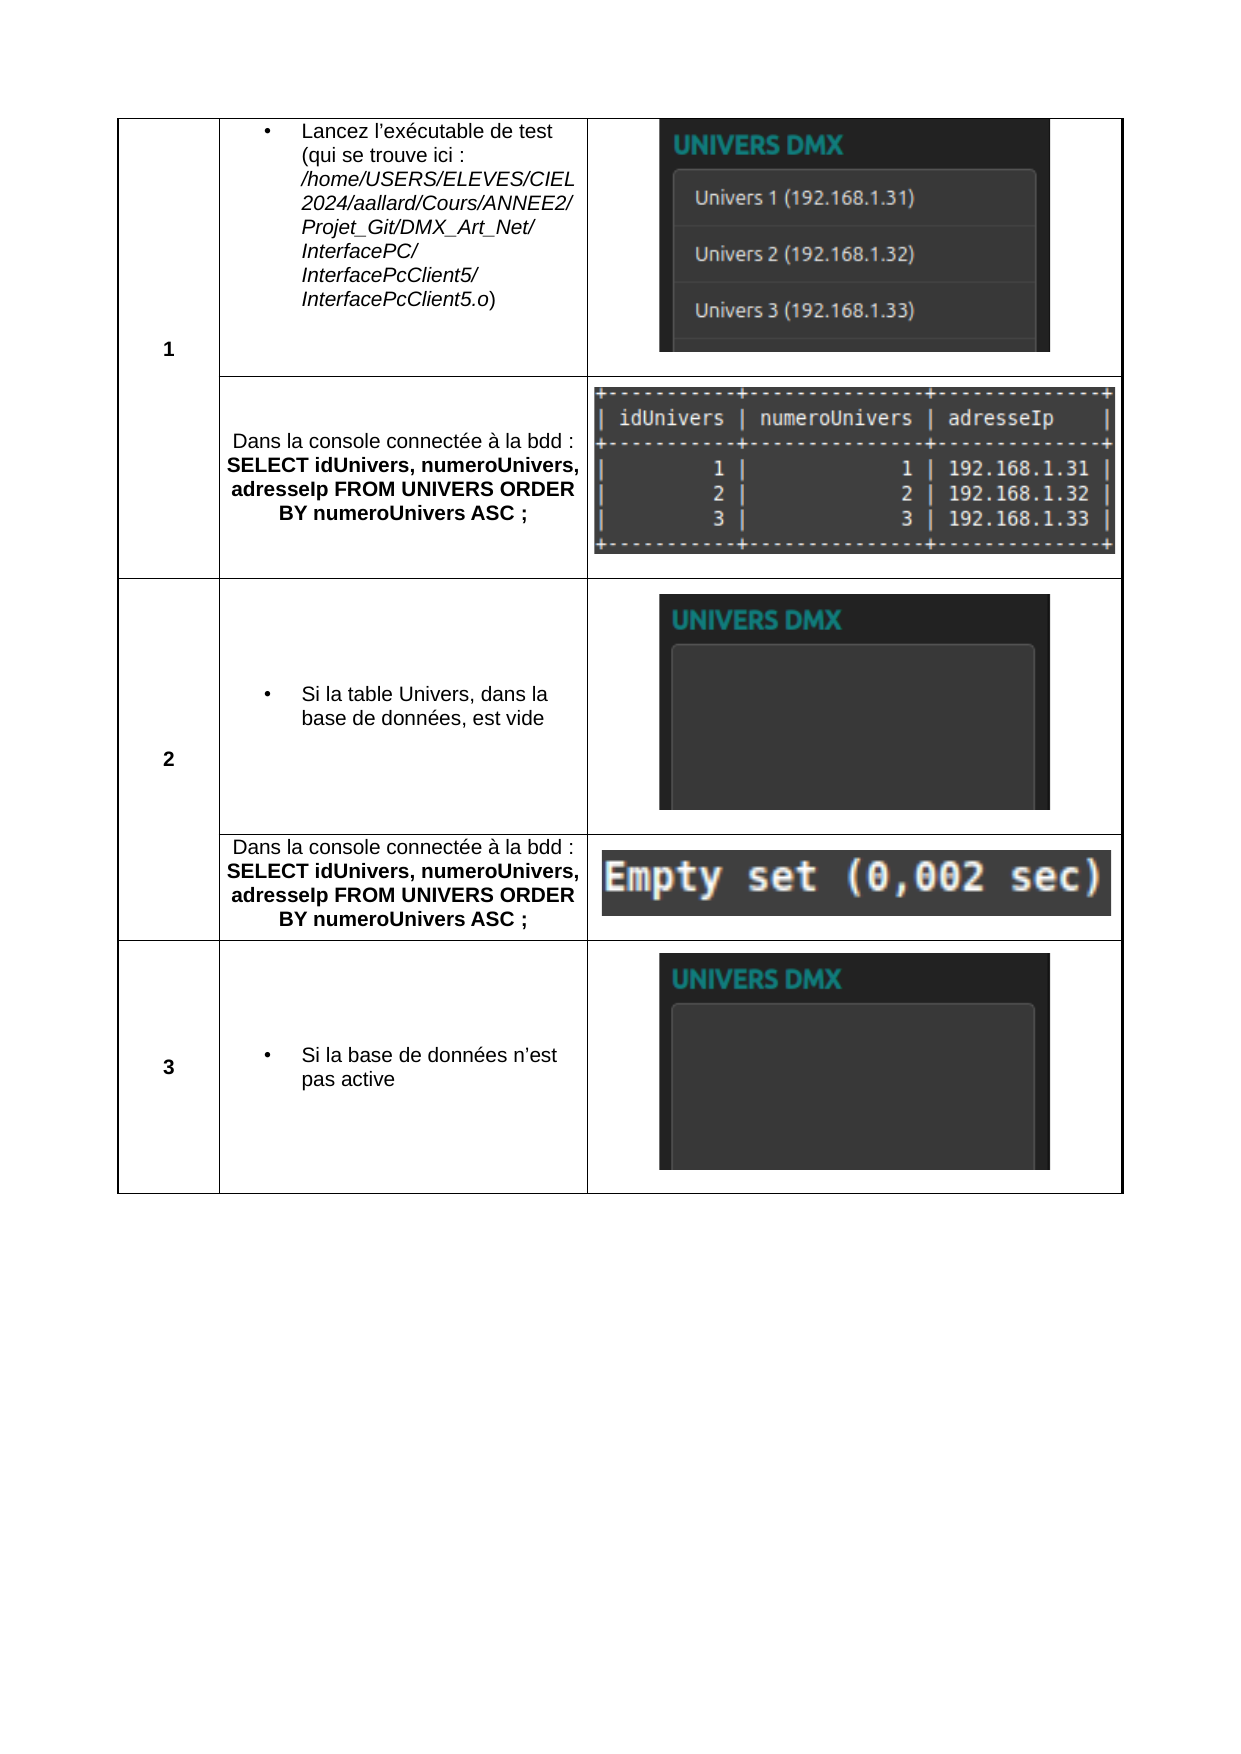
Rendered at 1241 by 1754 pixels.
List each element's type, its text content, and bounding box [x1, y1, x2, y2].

table_cell Lancez l’exécutable de test (qui se trouve ici : /home/USERS/ELEVES/CIEL2024/aallard/Cours/ANNEE2/Projet_Git/DMX_Art_Net/InterfacePC/InterfacePcClient5/ InterfacePcClient5.o) [220, 119, 587, 376]
picture [659, 119, 1050, 352]
table_cell Si la table Univers, dans la base de données, est vide [220, 579, 587, 834]
table_cell 3 [119, 941, 219, 1193]
table_cell [588, 835, 1121, 940]
table_cell Dans la console connectée à la bdd : SELECT idUnivers, numeroUnivers, adresseIp FROM UNIVERS ORDER BY numeroUnivers ASC ; [220, 835, 587, 940]
picture [659, 953, 1050, 1170]
table_cell Si la base de données n’est pas active [220, 941, 587, 1193]
table_cell [588, 941, 1121, 1193]
table_cell 2 [119, 579, 219, 940]
table_cell 1 [119, 119, 219, 578]
picture [601, 850, 1112, 916]
picture [594, 387, 1116, 554]
picture [659, 594, 1050, 810]
table_cell Dans la console connectée à la bdd : SELECT idUnivers, numeroUnivers, adresseIp FROM UNIVERS ORDER BY numeroUnivers ASC ; [220, 377, 587, 578]
table_cell [588, 579, 1121, 834]
table_cell [588, 119, 1121, 376]
table_cell [588, 377, 1121, 578]
